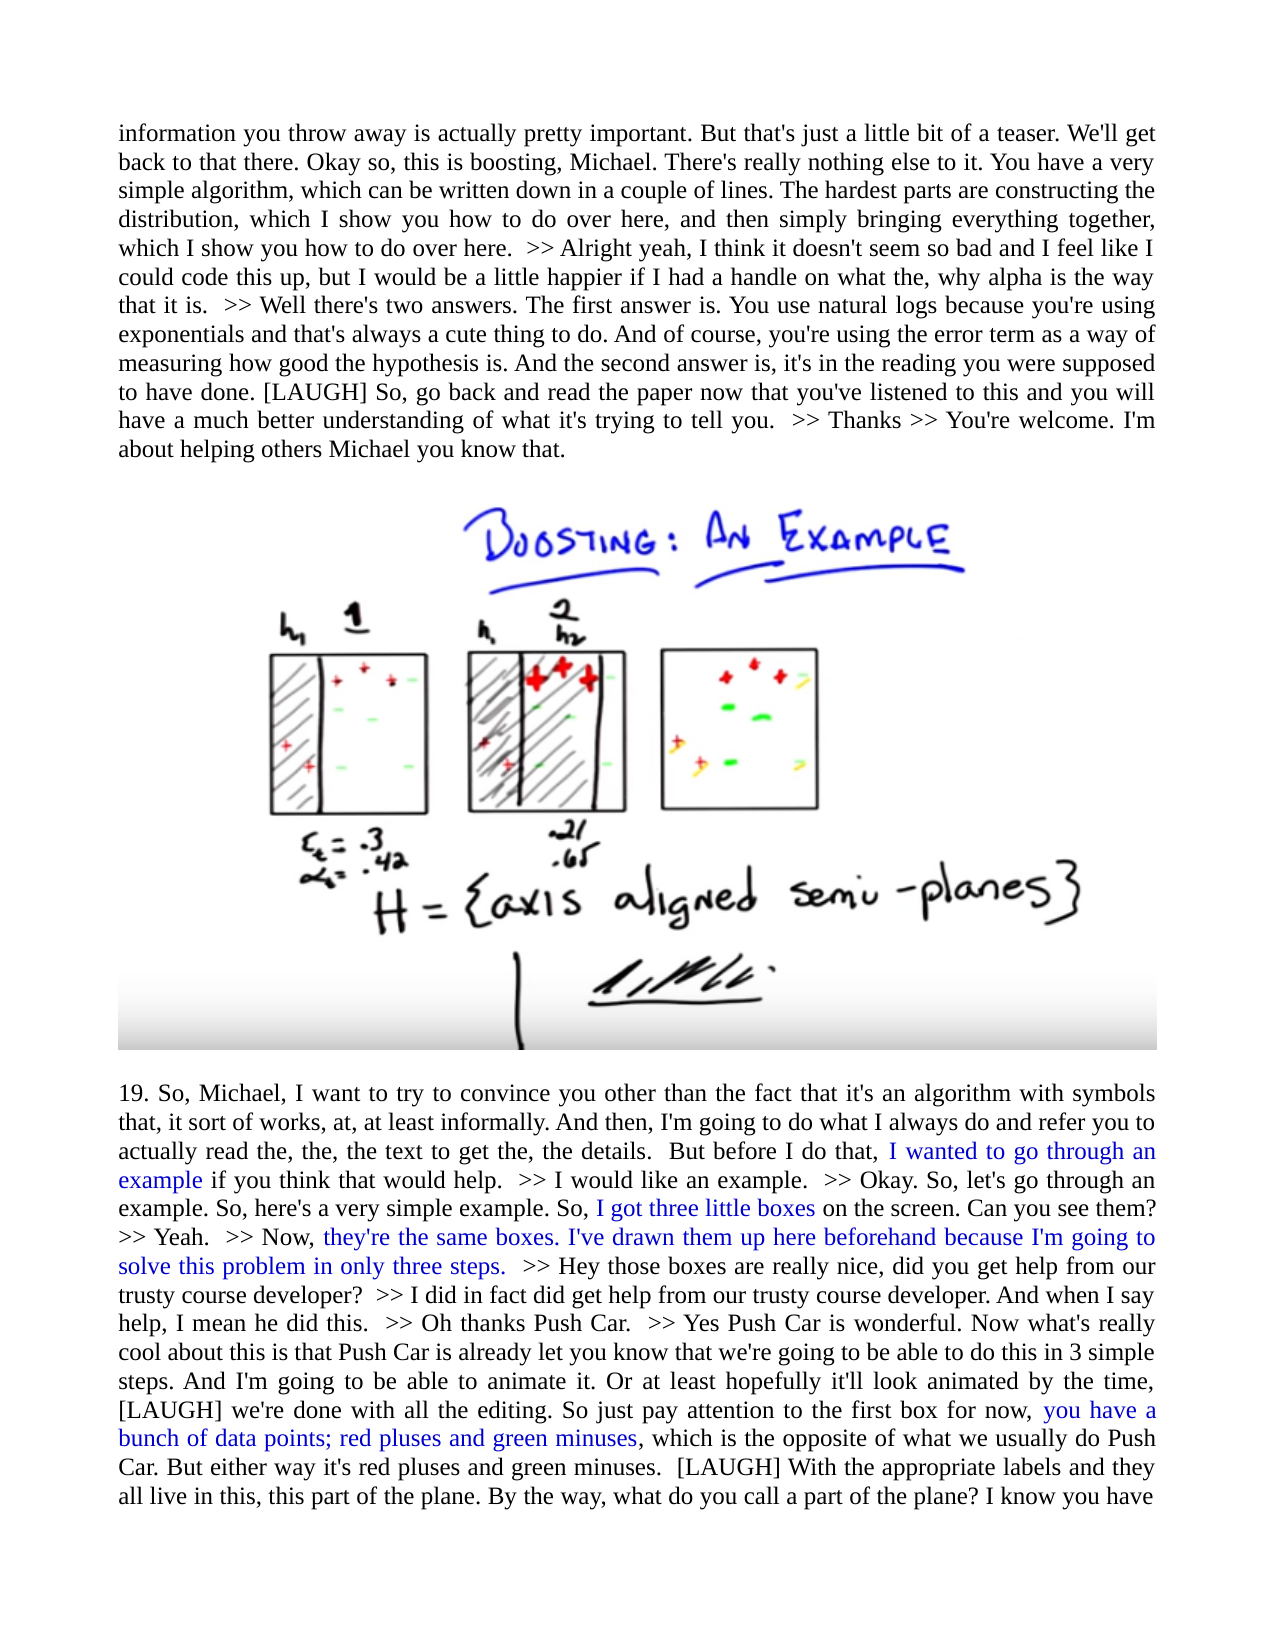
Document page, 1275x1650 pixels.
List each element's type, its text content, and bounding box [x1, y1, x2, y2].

picture [118, 491, 1157, 1050]
text 19. So, Michael, I want to try to convince you other than the fact that it's an algorithm with symbols that, it sort of works, at, at least informally. And then, I'm going to do what I always do and refer you to actually read the, the, the text to get the, the details. But before I do that, I wanted to go through an example if you think that would help. >> I would like an example. >> Okay. So, let's go through an example. So, here's a very simple example. So, I got three little boxes on the screen. Can you see them? >> Yeah. >> Now, they're the same boxes. I've drawn them up here beforehand because I'm going to solve this problem in only three steps. >> Hey those boxes are really nice, did you get help from our trusty course developer? >> I did in fact did get help from our trusty course developer. And when I say help, I mean he did this. >> Oh thanks Push Car. >> Yes Push Car is wonderful. Now what's really cool about this is that Push Car is already let you know that we're going to be able to do this in 3 simple steps. And I'm going to be able to animate it. Or at least hopefully it'll look animated by the time, [LAUGH] we're done with all the editing. So just pay attention to the first box for now, you have a bunch of data points; red pluses and green minuses, which is the opposite of what we usually do Push Car. But either way it's red pluses and green minuses. [LAUGH] With the appropriate labels and they all live in this, this part of the plane. By the way, what do you call a part of the plane? I know you have [118, 1078, 1157, 1510]
text information you throw away is actually pretty important. But that's just a little bit of a teaser. We'll get back to that there. Okay so, this is boosting, Michael. There's really nothing else to it. You have a very simple algorithm, which can be written down in a couple of lines. The hardest parts are constructing the distribution, which I show you how to do over here, and then simply bringing everything together, which I show you how to do over here. >> Alright yeah, I think it doesn't seem so bad and I feel like I could code this up, but I would be a little happier if I had a handle on what the, why alpha is the way that it is. >> Well there's two answers. The first answer is. You use natural logs because you're using exponentials and that's always a cute thing to do. And of course, you're using the error term as a way of measuring how good the hypothesis is. And the second answer is, it's in the reading you were supposed to have done. [LAUGH] So, go back and read the paper now that you've listened to this and you will have a much better understanding of what it's trying to tell you. >> Thanks >> You're welcome. I'm about helping others Michael you know that. [118, 118, 1157, 463]
